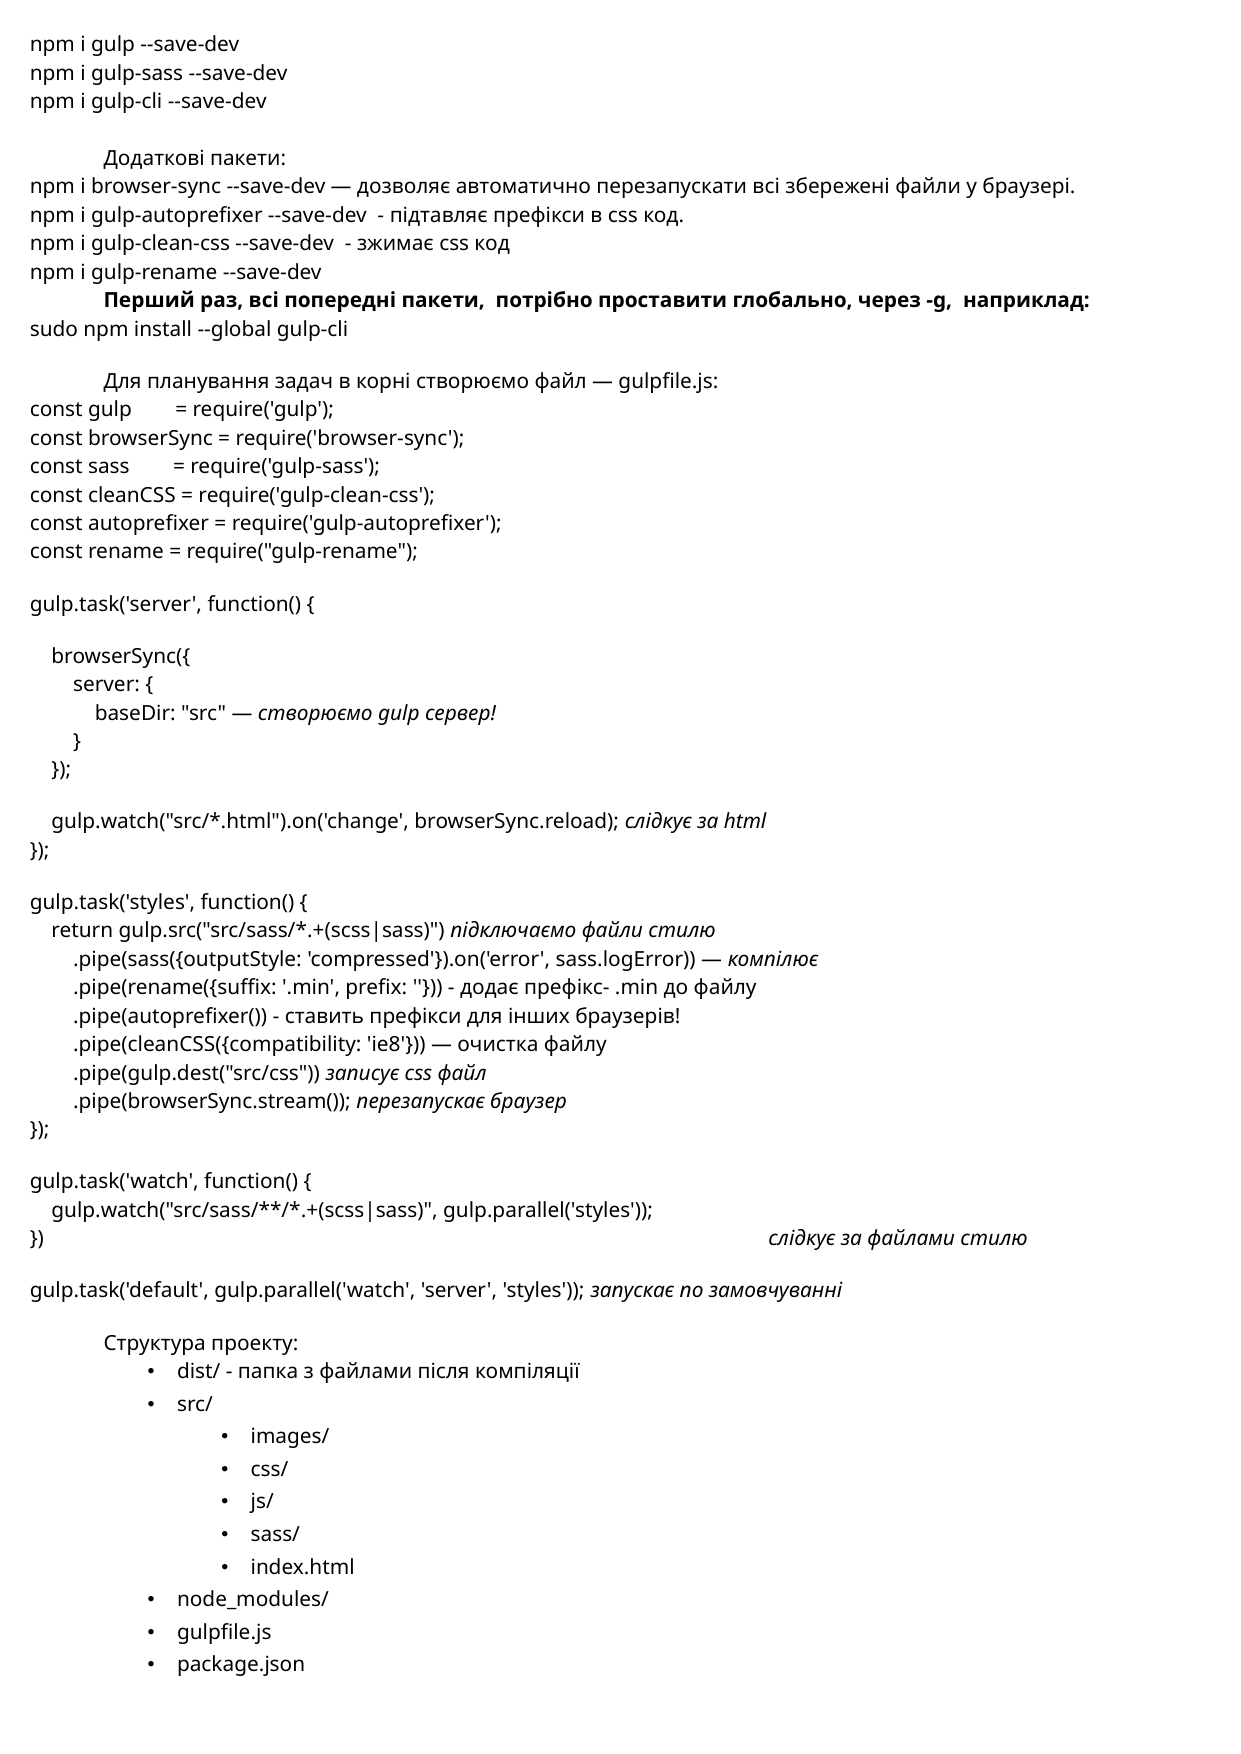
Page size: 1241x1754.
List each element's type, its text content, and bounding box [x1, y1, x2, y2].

text gulp.watch("src/*.html").on('change', browserSync.reload); слідкує за html [29, 807, 1211, 835]
text Перший раз, всі попередні пакети, потрібно проставити глобально, через -g, наприклад: [29, 285, 1211, 314]
text gulp.task('server', function() { [29, 589, 1211, 617]
list node_modules/ [147, 1584, 1211, 1613]
text .pipe(gulp.dest("src/css")) записує css файл [29, 1058, 1211, 1086]
text Для планування задач в корні створюємо файл — gulpfile.js: [29, 366, 1211, 394]
text return gulp.src("src/sass/*.+(scss|sass)") підключаємо файли стилю [29, 916, 1211, 944]
list dist/ - папка з файлами після компіляції [147, 1356, 1211, 1384]
text const browserSync = require('browser-sync'); [29, 423, 1211, 451]
text }) слідкує за файлами стилю [29, 1223, 1211, 1252]
text } [29, 726, 1211, 754]
list js/ [221, 1487, 1211, 1515]
text gulp.task('styles', function() { [29, 887, 1211, 916]
text gulp.watch("src/sass/**/*.+(scss|sass)", gulp.parallel('styles')); [29, 1195, 1211, 1223]
text }); [29, 835, 1211, 863]
text .pipe(cleanCSS({compatibility: 'ie8'})) — очистка файлу [29, 1029, 1211, 1058]
text baseDir: "src" — створюємо gulp сервер! [29, 698, 1211, 726]
text .pipe(sass({outputStyle: 'compressed'}).on('error', sass.logError)) — компілює [29, 944, 1211, 972]
text .pipe(autoprefixer()) - ставить префікси для інших браузерів! [29, 1001, 1211, 1029]
list gulpfile.js [147, 1617, 1211, 1645]
text server: { [29, 669, 1211, 698]
text sudo npm install --global gulp-cli [29, 314, 1211, 342]
text npm i gulp --save-dev [29, 29, 1211, 58]
text npm i gulp-sass --save-dev [29, 58, 1211, 86]
text npm i browser-sync --save-dev — дозволяє автоматично перезапускати всі збережені файли у браузері. [29, 172, 1211, 200]
text }); [29, 1114, 1211, 1143]
text .pipe(browserSync.stream()); перезапускає браузер [29, 1086, 1211, 1114]
list css/ [221, 1454, 1211, 1482]
list index.html [221, 1552, 1211, 1580]
list sass/ [221, 1519, 1211, 1548]
text Структура проекту: [29, 1328, 1211, 1356]
text const autoprefixer = require('gulp-autoprefixer'); [29, 508, 1211, 537]
text gulp.task('default', gulp.parallel('watch', 'server', 'styles')); запускає по замовчуванні [29, 1276, 1211, 1304]
list src/ [147, 1389, 1211, 1417]
text const sass = require('gulp-sass'); [29, 451, 1211, 480]
text Додаткові пакети: [29, 143, 1211, 172]
list package.json [147, 1649, 1211, 1678]
text const rename = require("gulp-rename"); [29, 537, 1211, 565]
text const gulp = require('gulp'); [29, 394, 1211, 423]
text npm i gulp-clean-css --save-dev - зжимає css код [29, 228, 1211, 257]
text .pipe(rename({suffix: '.min', prefix: ''})) - додає префікс- .min до файлу [29, 972, 1211, 1001]
text npm i gulp-rename --save-dev [29, 257, 1211, 285]
text const cleanCSS = require('gulp-clean-css'); [29, 480, 1211, 508]
text browserSync({ [29, 641, 1211, 669]
text gulp.task('watch', function() { [29, 1167, 1211, 1195]
list images/ [221, 1421, 1211, 1450]
text npm i gulp-autoprefixer --save-dev - підтавляє префікси в css код. [29, 200, 1211, 228]
text npm i gulp-cli --save-dev [29, 86, 1211, 115]
text }); [29, 754, 1211, 783]
